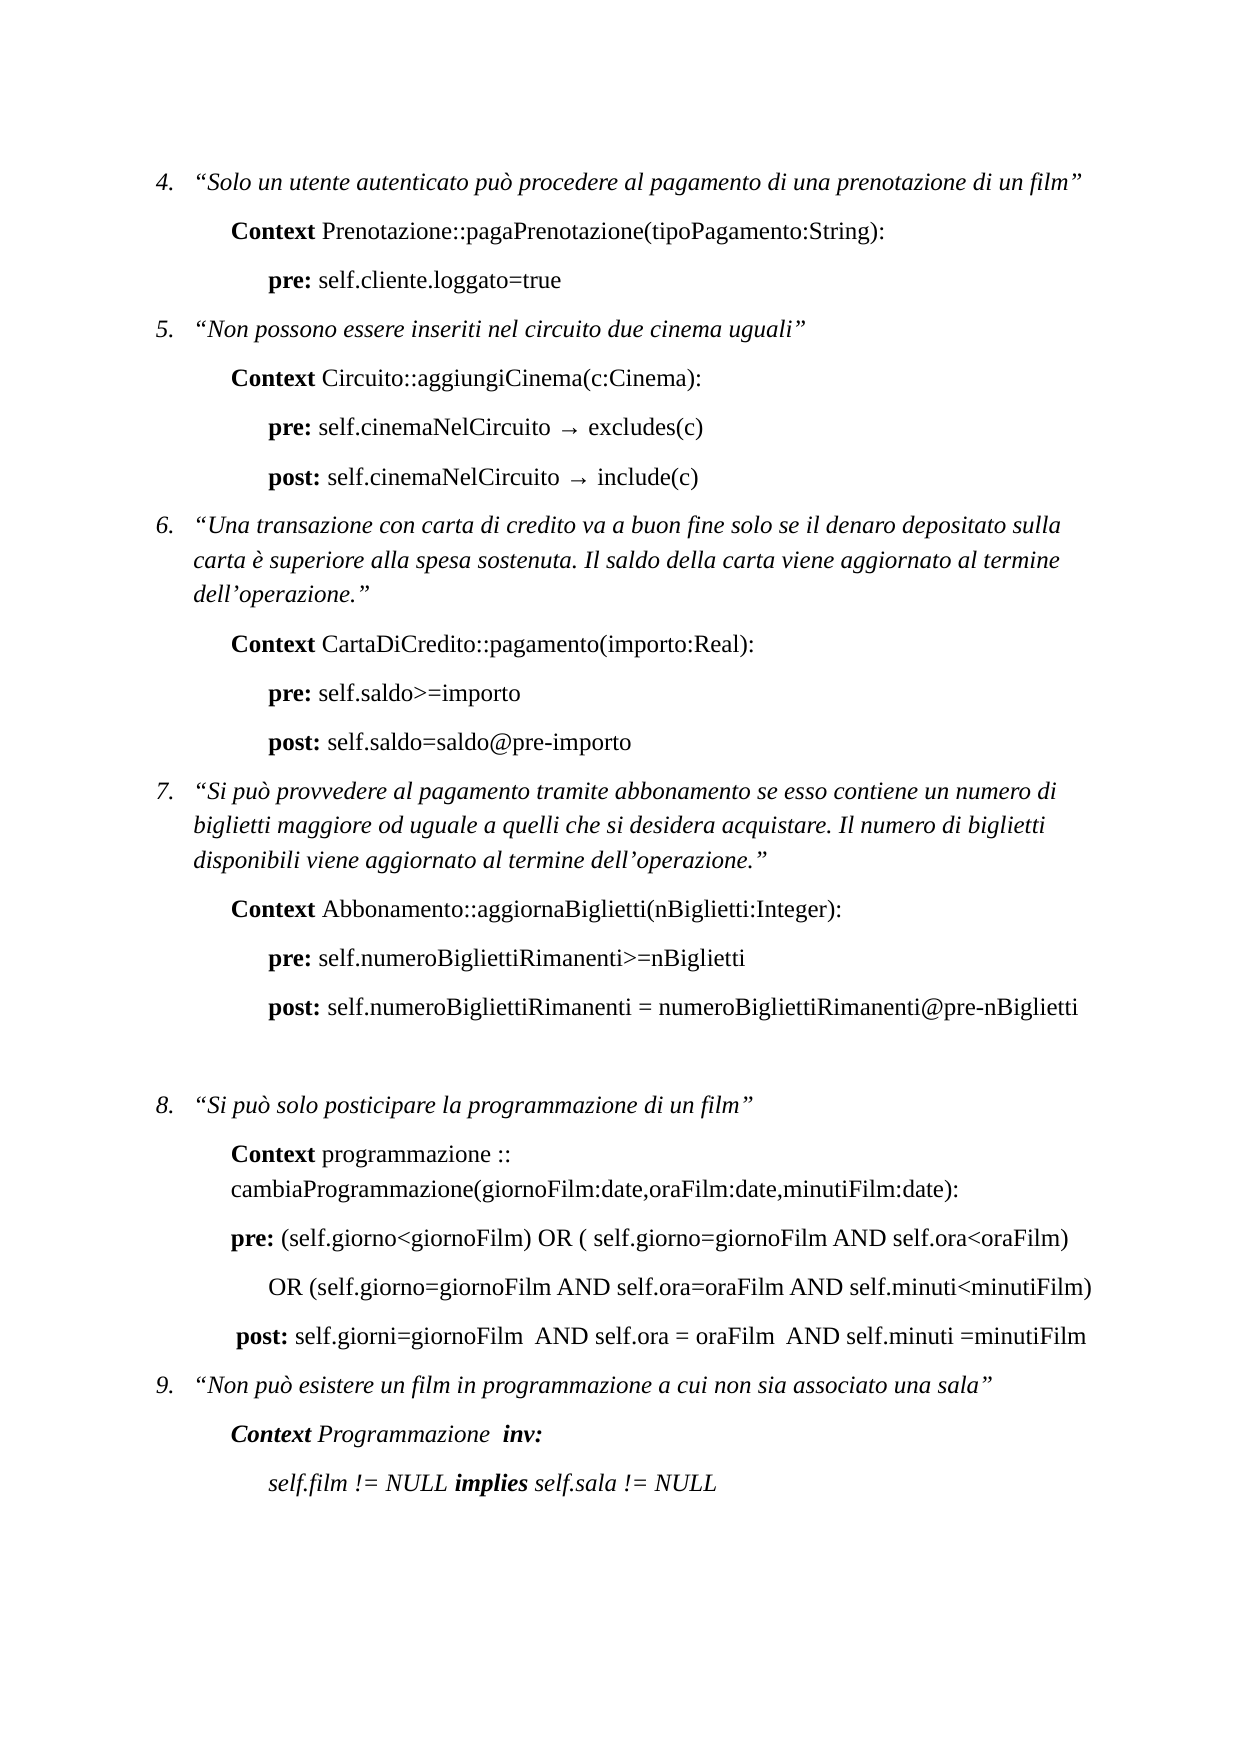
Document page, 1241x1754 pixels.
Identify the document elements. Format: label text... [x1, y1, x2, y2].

list Context Programmazione inv: [193, 1419, 1122, 1448]
list Context Prenotazione::pagaPrenotazione(tipoPagamento:String): [193, 216, 1122, 245]
list Context programmazione :: cambiaProgrammazione(giornoFilm:date,oraFilm:date,minutiFilm:date): [193, 1139, 1122, 1202]
list post: self.numeroBigliettiRimanenti = numeroBigliettiRimanenti@pre-nBiglietti [231, 992, 1122, 1021]
list post: self.cinemaNelCircuito → include(c) [231, 462, 1122, 490]
list “Non possono essere inseriti nel circuito due cinema uguali” [156, 314, 1122, 343]
list self.film != NULL implies self.sala != NULL [231, 1468, 1122, 1497]
list Context Circuito::aggiungiCinema(c:Cinema): [193, 363, 1122, 392]
list post: self.saldo=saldo@pre-importo [231, 727, 1122, 756]
list Context Abbonamento::aggiornaBiglietti(nBiglietti:Integer): [193, 894, 1122, 923]
list “Una transazione con carta di credito va a buon fine solo se il denaro depositato sulla carta è superiore alla spesa sostenuta. Il saldo della carta viene aggiornato al termine dell’operazione.” [156, 511, 1122, 608]
list pre: self.cinemaNelCircuito → excludes(c) [231, 412, 1122, 441]
list “Solo un utente autenticato può procedere al pagamento di una prenotazione di un film” [156, 167, 1122, 196]
list pre: self.cliente.loggato=true [231, 265, 1122, 294]
list pre: self.numeroBigliettiRimanenti>=nBiglietti [231, 943, 1122, 972]
text post: self.giorni=giornoFilm AND self.ora = oraFilm AND self.minuti =minutiFilm [118, 1321, 1122, 1349]
list Context CartaDiCredito::pagamento(importo:Real): [193, 629, 1122, 657]
list “Si può solo posticipare la programmazione di un film” [156, 1090, 1122, 1119]
list “Non può esistere un film in programmazione a cui non sia associato una sala” [156, 1370, 1122, 1399]
list pre: self.saldo>=importo [231, 678, 1122, 706]
list pre: (self.giorno<giornoFilm) OR ( self.giorno=giornoFilm AND self.ora<oraFilm) [193, 1223, 1122, 1251]
list OR (self.giorno=giornoFilm AND self.ora=oraFilm AND self.minuti<minutiFilm) [231, 1272, 1122, 1301]
list “Si può provvedere al pagamento tramite abbonamento se esso contiene un numero di biglietti maggiore od uguale a quelli che si desidera acquistare. Il numero di biglietti disponibili viene aggiornato al termine dell’operazione.” [156, 776, 1122, 873]
